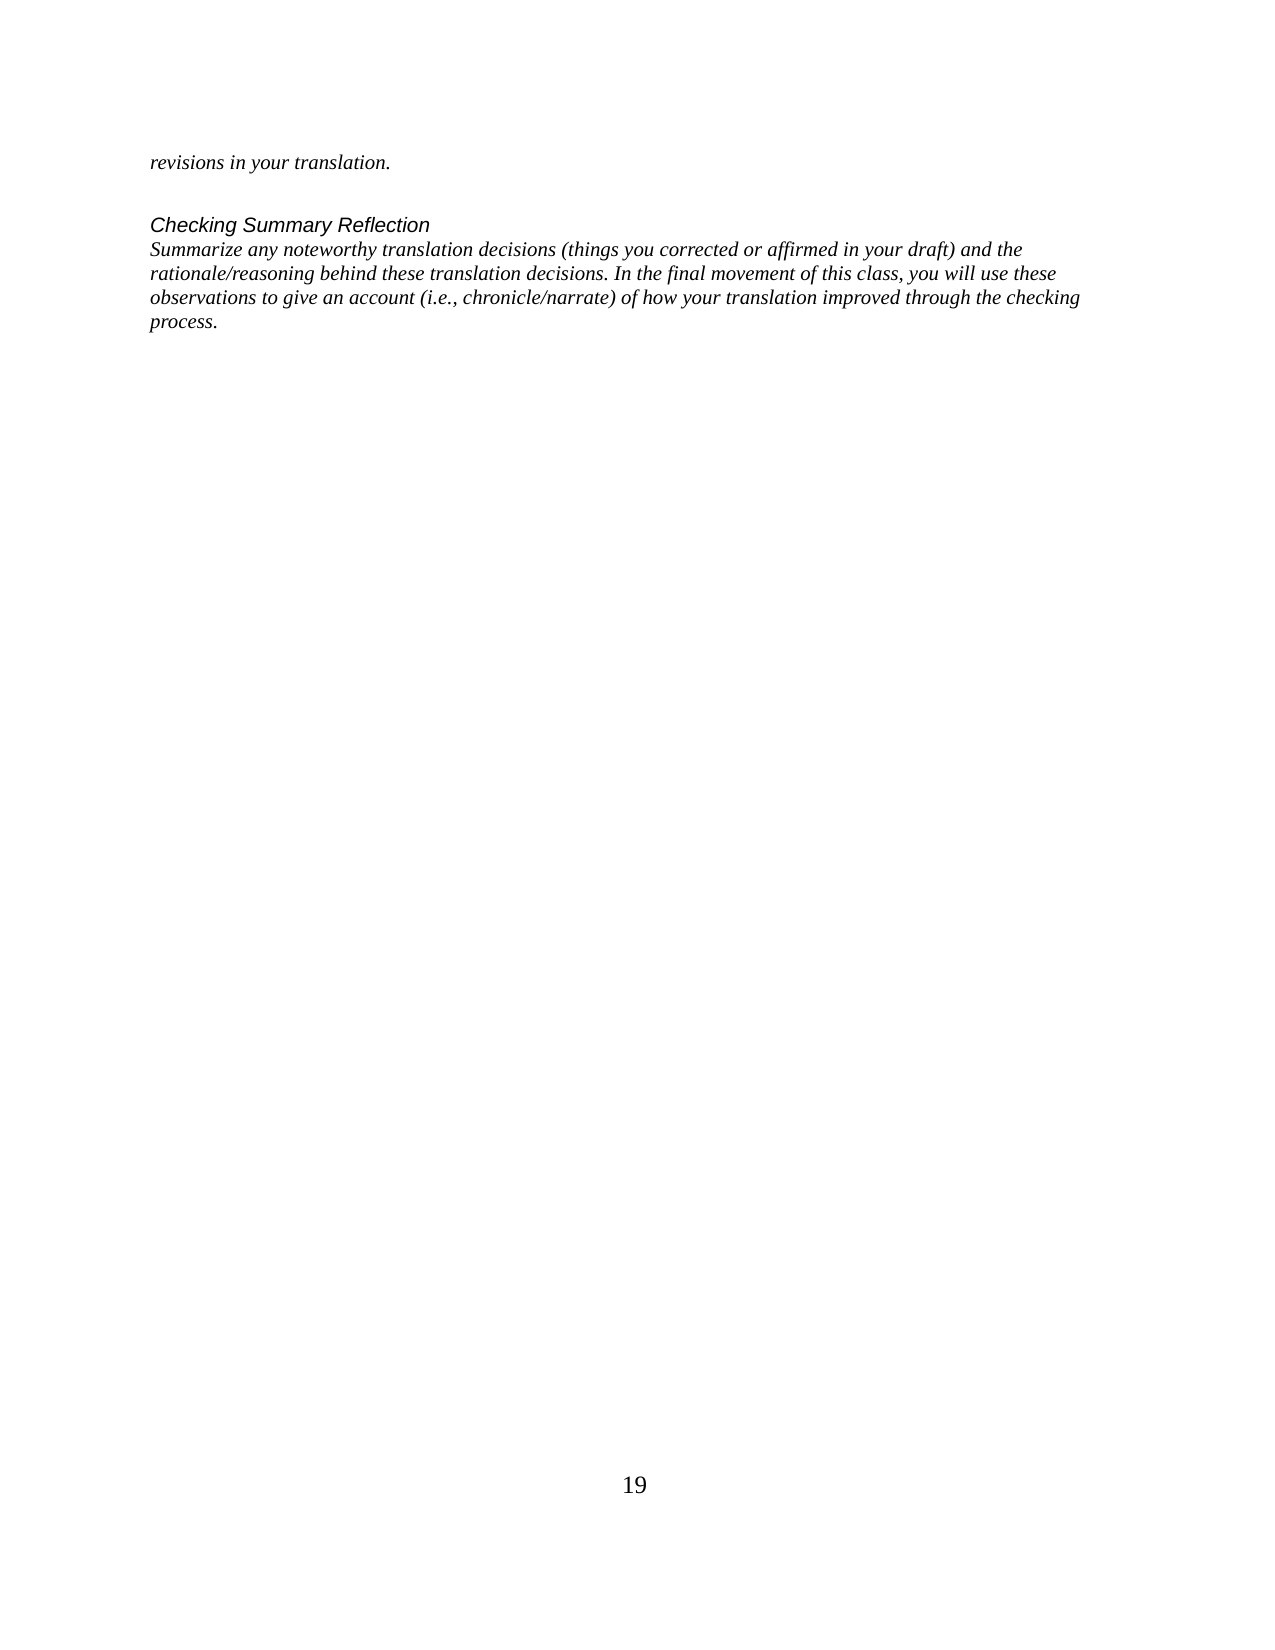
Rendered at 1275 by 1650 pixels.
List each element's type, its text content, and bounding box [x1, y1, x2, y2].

subtitle Checking Summary Reflection [150, 213, 1125, 237]
text revisions in your translation. [150, 150, 1125, 174]
text Summarize any noteworthy translation decisions (things you corrected or affirmed in your draft) and the rationale/reasoning behind these translation decisions. In the final movement of this class, you will use these observations to give an account (i.e., chronicle/narrate) of how your translation improved through the checking process. [150, 237, 1125, 333]
